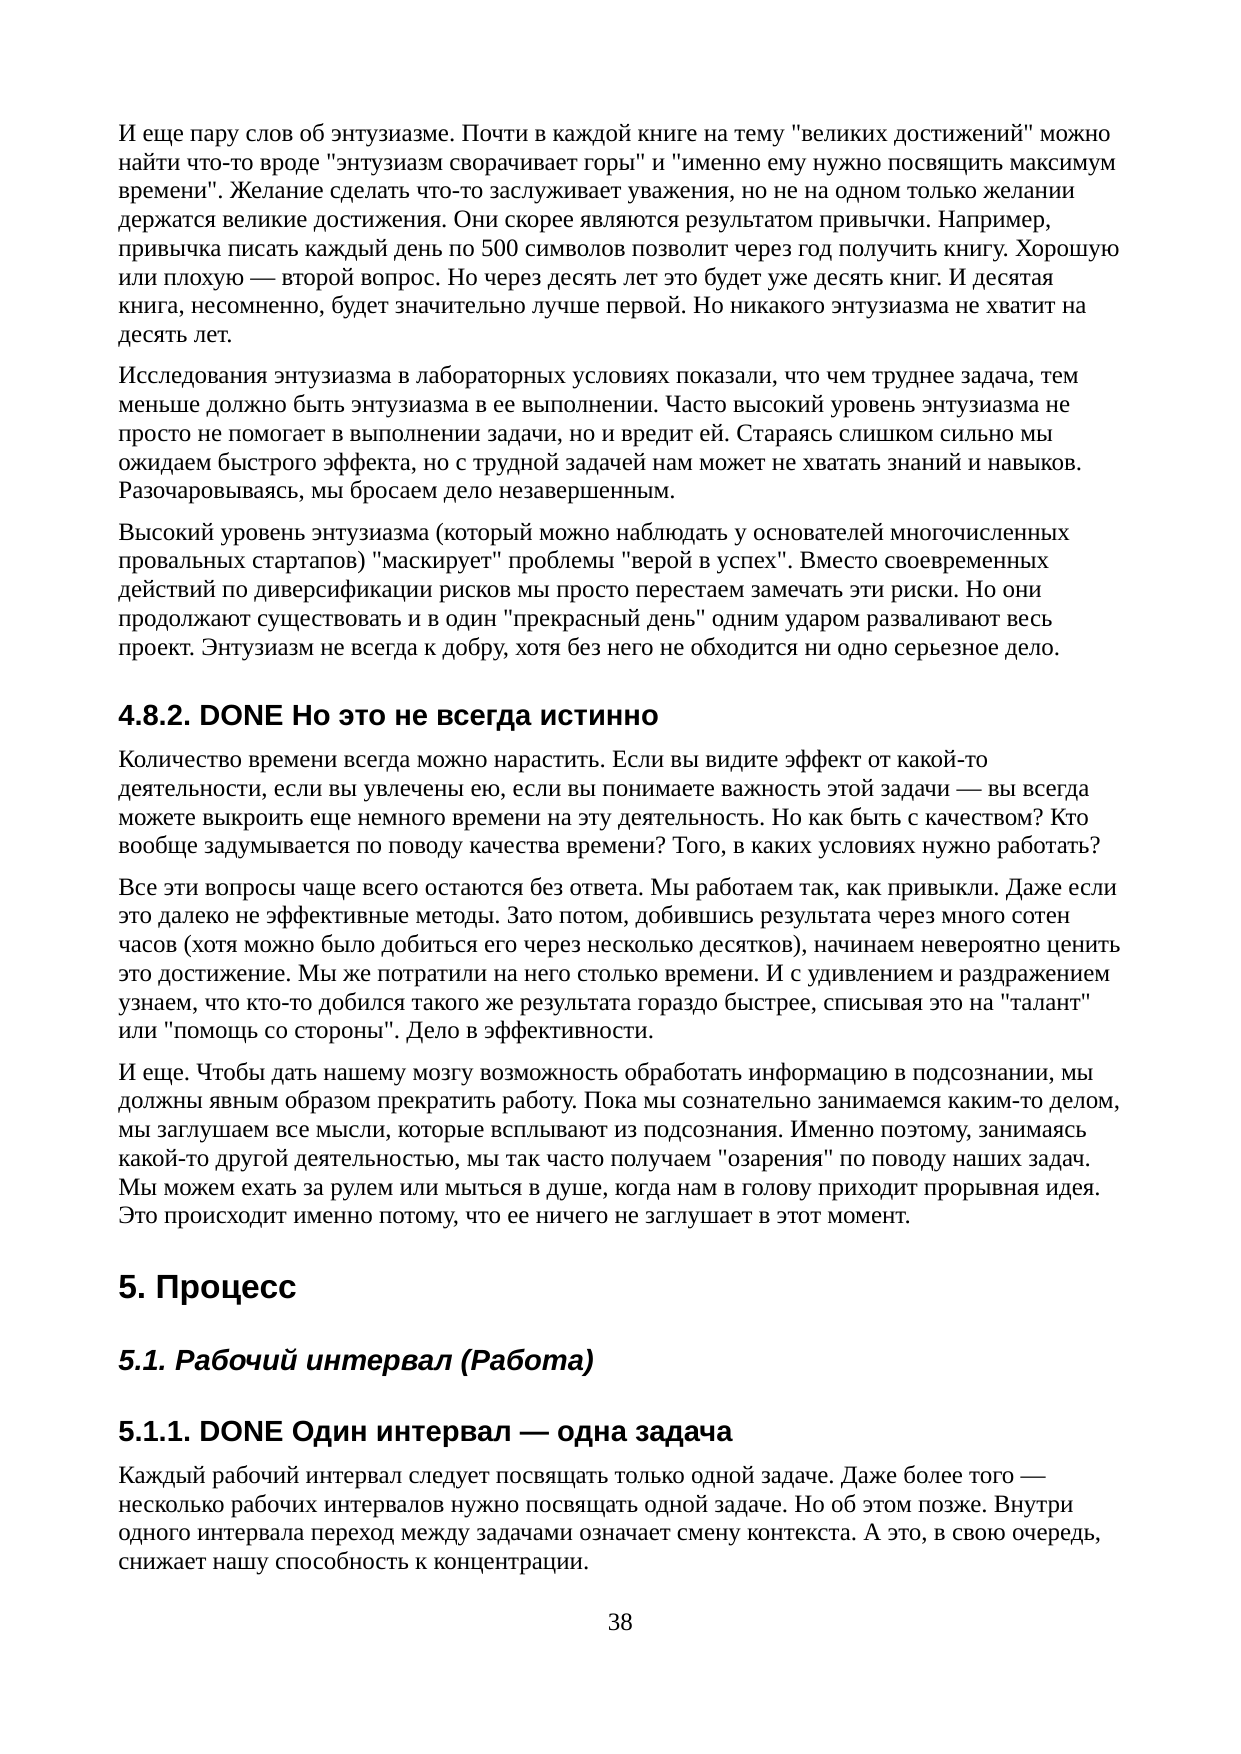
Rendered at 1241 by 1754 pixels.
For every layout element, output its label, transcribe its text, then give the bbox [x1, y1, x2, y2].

subtitle Процесс [118, 1267, 1122, 1305]
text И еще. Чтобы дать нашему мозгу возможность обработать информацию в подсознании, мы должны явным образом прекратить работу. Пока мы сознательно занимаемся каким-то делом, мы заглушаем все мысли, которые всплывают из подсознания. Именно поэтому, занимаясь какой-то другой деятельностью, мы так часто получаем "озарения" по поводу наших задач. Мы можем ехать за рулем или мыться в душе, когда нам в голову приходит прорывная идея. Это происходит именно потому, что ее ничего не заглушает в этот момент. [118, 1057, 1122, 1229]
subtitle DONE Но это не всегда истинно [118, 698, 1122, 732]
text И еще пару слов об энтузиазме. Почти в каждой книге на тему "великих достижений" можно найти что-то вроде "энтузиазм сворачивает горы" и "именно ему нужно посвящить максимум времени". Желание сделать что-то заслуживает уважения, но не на одном только желании держатся великие достижения. Они скорее являются результатом привычки. Например, привычка писать каждый день по 500 символов позволит через год получить книгу. Хорошую или плохую — второй вопрос. Но через десять лет это будет уже десять книг. И десятая книга, несомненно, будет значительно лучше первой. Но никакого энтузиазма не хватит на десять лет. [118, 118, 1122, 348]
text Каждый рабочий интервал следует посвящать только одной задаче. Даже более того — несколько рабочих интервалов нужно посвящать одной задаче. Но об этом позже. Внутри одного интервала переход между задачами означает смену контекста. А это, в свою очередь, снижает нашу способность к концентрации. [118, 1460, 1122, 1575]
text Количество времени всегда можно нарастить. Если вы видите эффект от какой-то деятельности, если вы увлечены ею, если вы понимаете важность этой задачи — вы всегда можете выкроить еще немного времени на эту деятельность. Но как быть с качеством? Кто вообще задумывается по поводу качества времени? Того, в каких условиях нужно работать? [118, 744, 1122, 859]
text Все эти вопросы чаще всего остаются без ответа. Мы работаем так, как привыкли. Даже если это далеко не эффективные методы. Зато потом, добившись результата через много сотен часов (хотя можно было добиться его через несколько десятков), начинаем невероятно ценить это достижение. Мы же потратили на него столько времени. И с удивлением и раздражением узнаем, что кто-то добился такого же результата гораздо быстрее, списывая это на "талант" или "помощь со стороны". Дело в эффективности. [118, 872, 1122, 1044]
text Исследования энтузиазма в лабораторных условиях показали, что чем труднее задача, тем меньше должно быть энтузиазма в ее выполнении. Часто высокий уровень энтузиазма не просто не помогает в выполнении задачи, но и вредит ей. Стараясь слишком сильно мы ожидаем быстрого эффекта, но с трудной задачей нам может не хватать знаний и навыков. Разочаровываясь, мы бросаем дело незавершенным. [118, 361, 1122, 504]
subtitle Рабочий интервал (Работа) [118, 1343, 1122, 1376]
text Высокий уровень энтузиазма (который можно наблюдать у основателей многочисленных провальных стартапов) "маскирует" проблемы "верой в успех". Вместо своевременных действий по диверсификации рисков мы просто перестаем замечать эти риски. Но они продолжают существовать и в один "прекрасный день" одним ударом разваливают весь проект. Энтузиазм не всегда к добру, хотя без него не обходится ни одно серьезное дело. [118, 517, 1122, 661]
subtitle DONE Один интервал — одна задача [118, 1414, 1122, 1447]
